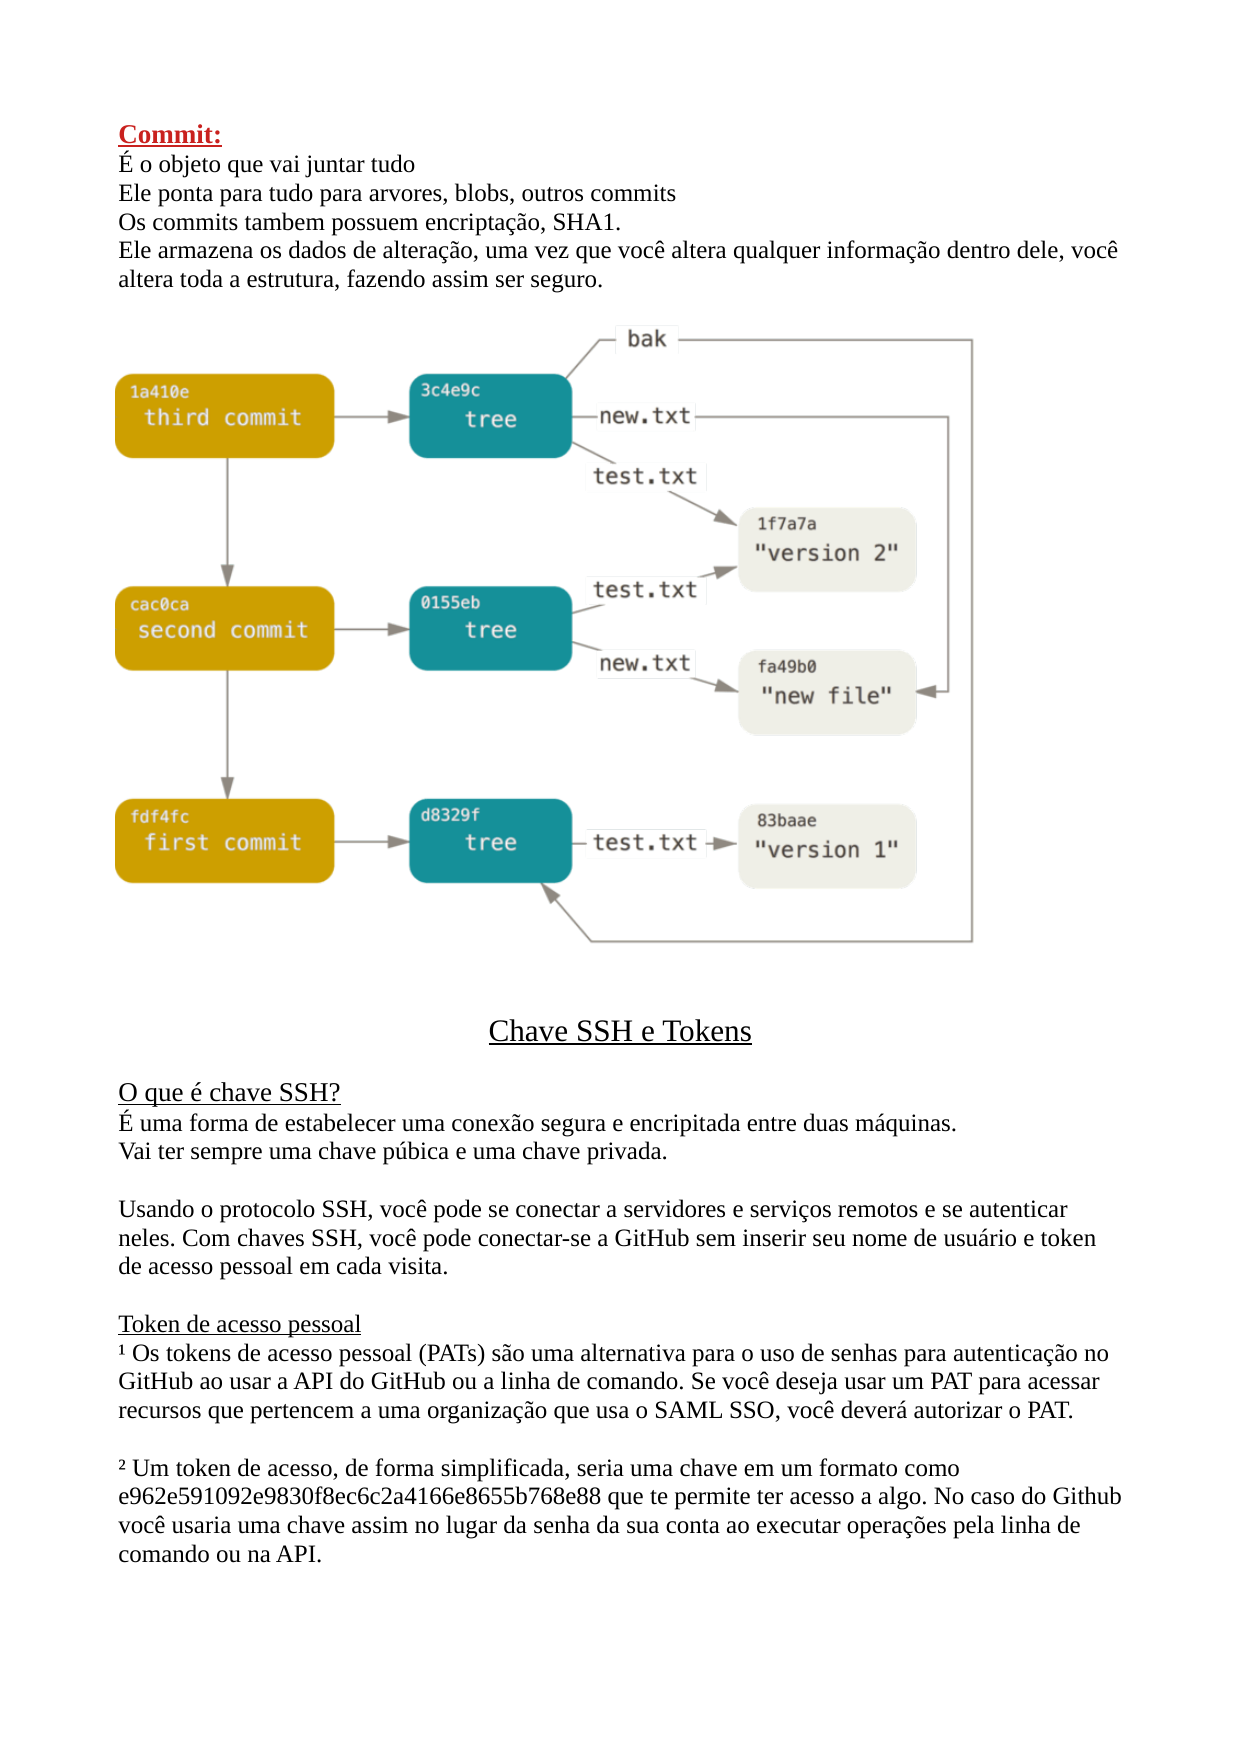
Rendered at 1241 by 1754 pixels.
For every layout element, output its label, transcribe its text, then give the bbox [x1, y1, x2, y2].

text Ele ponta para tudo para arvores, blobs, outros commits [118, 178, 1122, 207]
picture [115, 308, 991, 960]
text É uma forma de estabelecer uma conexão segura e encripitada entre duas máquinas. [118, 1108, 1122, 1136]
text É o objeto que vai juntar tudo [118, 149, 1122, 178]
text Commit: [118, 118, 1122, 149]
text Chave SSH e Tokens [118, 1012, 1122, 1048]
text ¹ Os tokens de acesso pessoal (PATs) são uma alternativa para o uso de senhas para autenticação no GitHub ao usar a API do GitHub ou a linha de comando. Se você deseja usar um PAT para acessar recursos que pertencem a uma organização que usa o SAML SSO, você deverá autorizar o PAT. [118, 1338, 1122, 1424]
text Os commits tambem possuem encriptação, SHA1. [118, 207, 1122, 236]
text Ele armazena os dados de alteração, uma vez que você altera qualquer informação dentro dele, você altera toda a estrutura, fazendo assim ser seguro. [118, 236, 1122, 293]
text ² Um token de acesso, de forma simplificada, seria uma chave em um formato como e962e591092e9830f8ec6c2a4166e8655b768e88 que te permite ter acesso a algo. No caso do Github você usaria uma chave assim no lugar da senha da sua conta ao executar operações pela linha de comando ou na API. [118, 1453, 1122, 1568]
text O que é chave SSH? [118, 1076, 1122, 1108]
text Token de acesso pessoal [118, 1309, 1122, 1338]
text Usando o protocolo SSH, você pode se conectar a servidores e serviços remotos e se autenticar neles. Com chaves SSH, você pode conectar-se a GitHub sem inserir seu nome de usuário e token de acesso pessoal em cada visita. [118, 1194, 1122, 1280]
text Vai ter sempre uma chave púbica e uma chave privada. [118, 1136, 1122, 1165]
